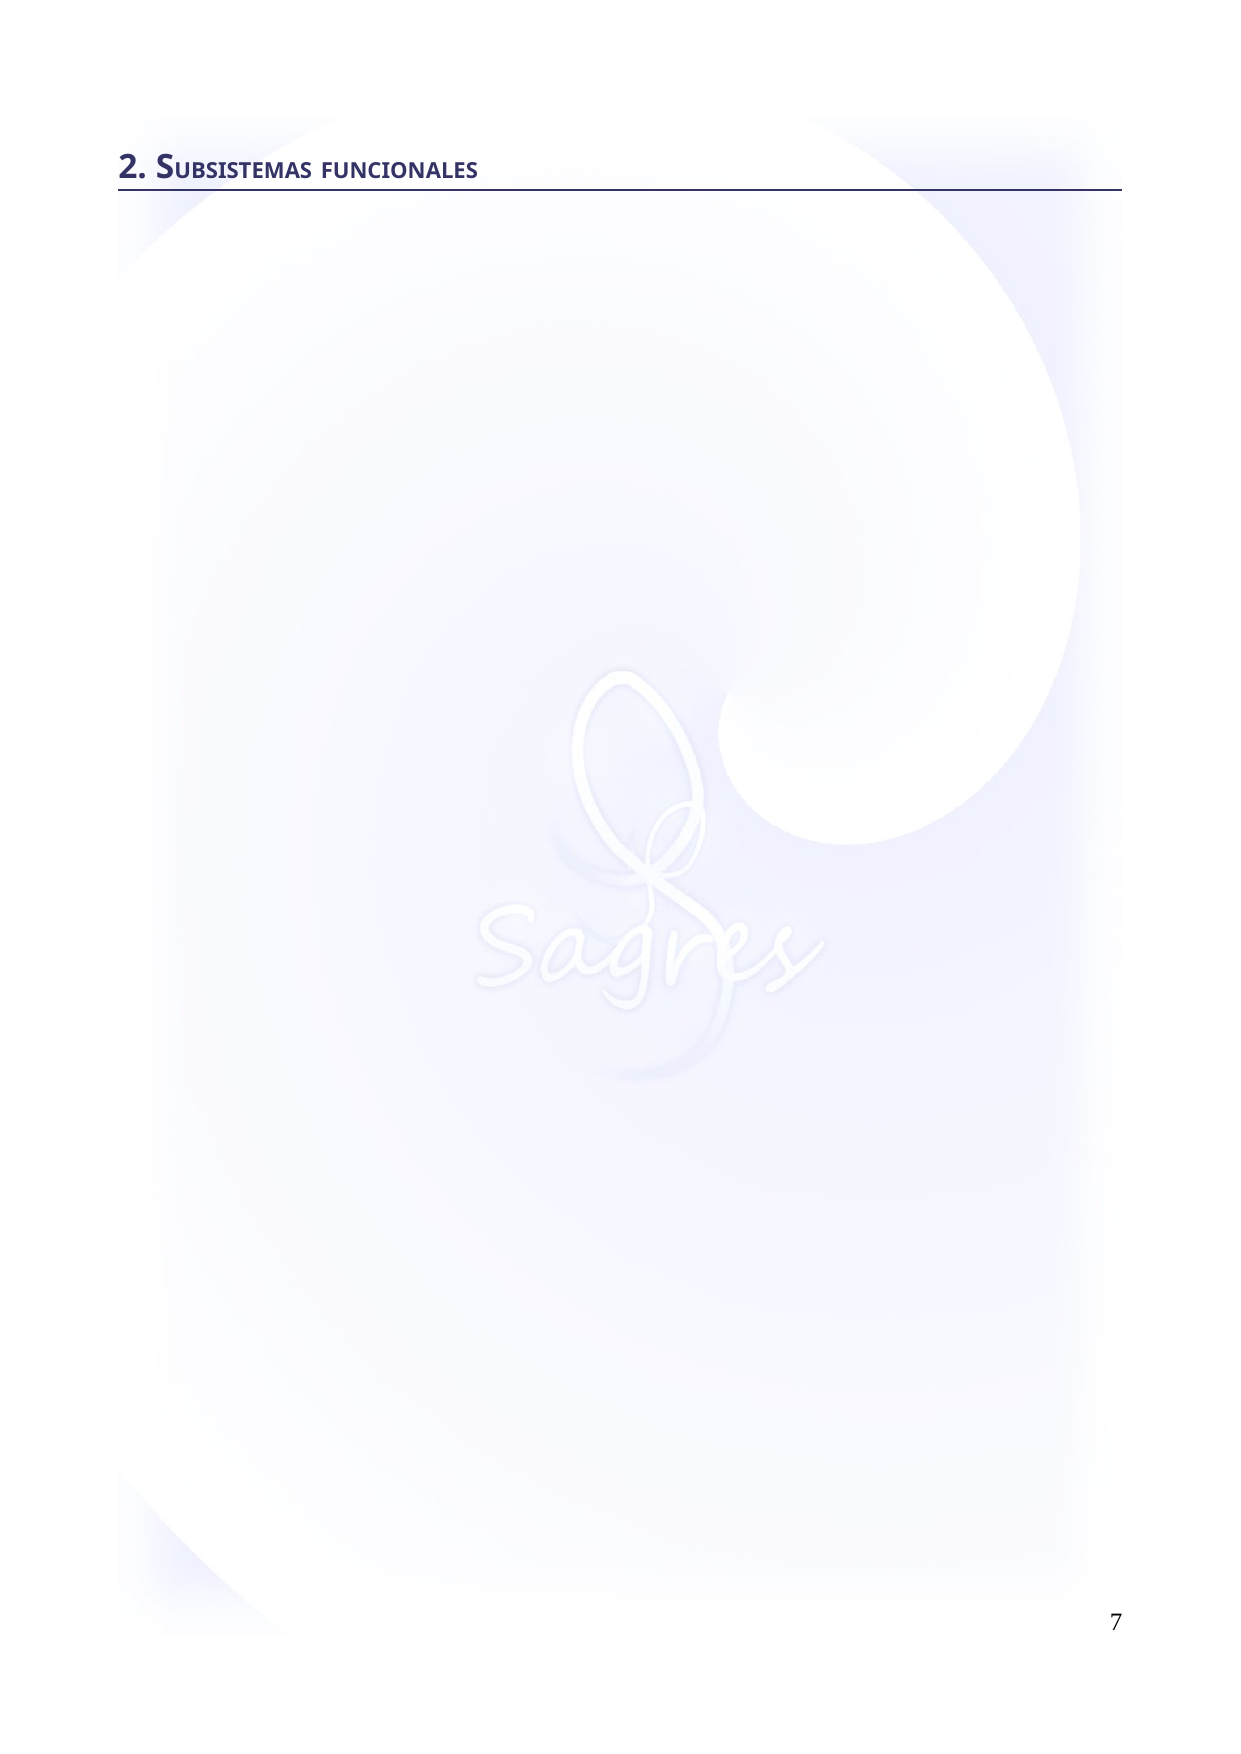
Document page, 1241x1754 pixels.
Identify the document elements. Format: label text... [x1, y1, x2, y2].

subtitle 2. Subsistemas funcionales [118, 143, 1122, 189]
picture [118, 118, 1122, 143]
picture [118, 191, 1122, 1636]
